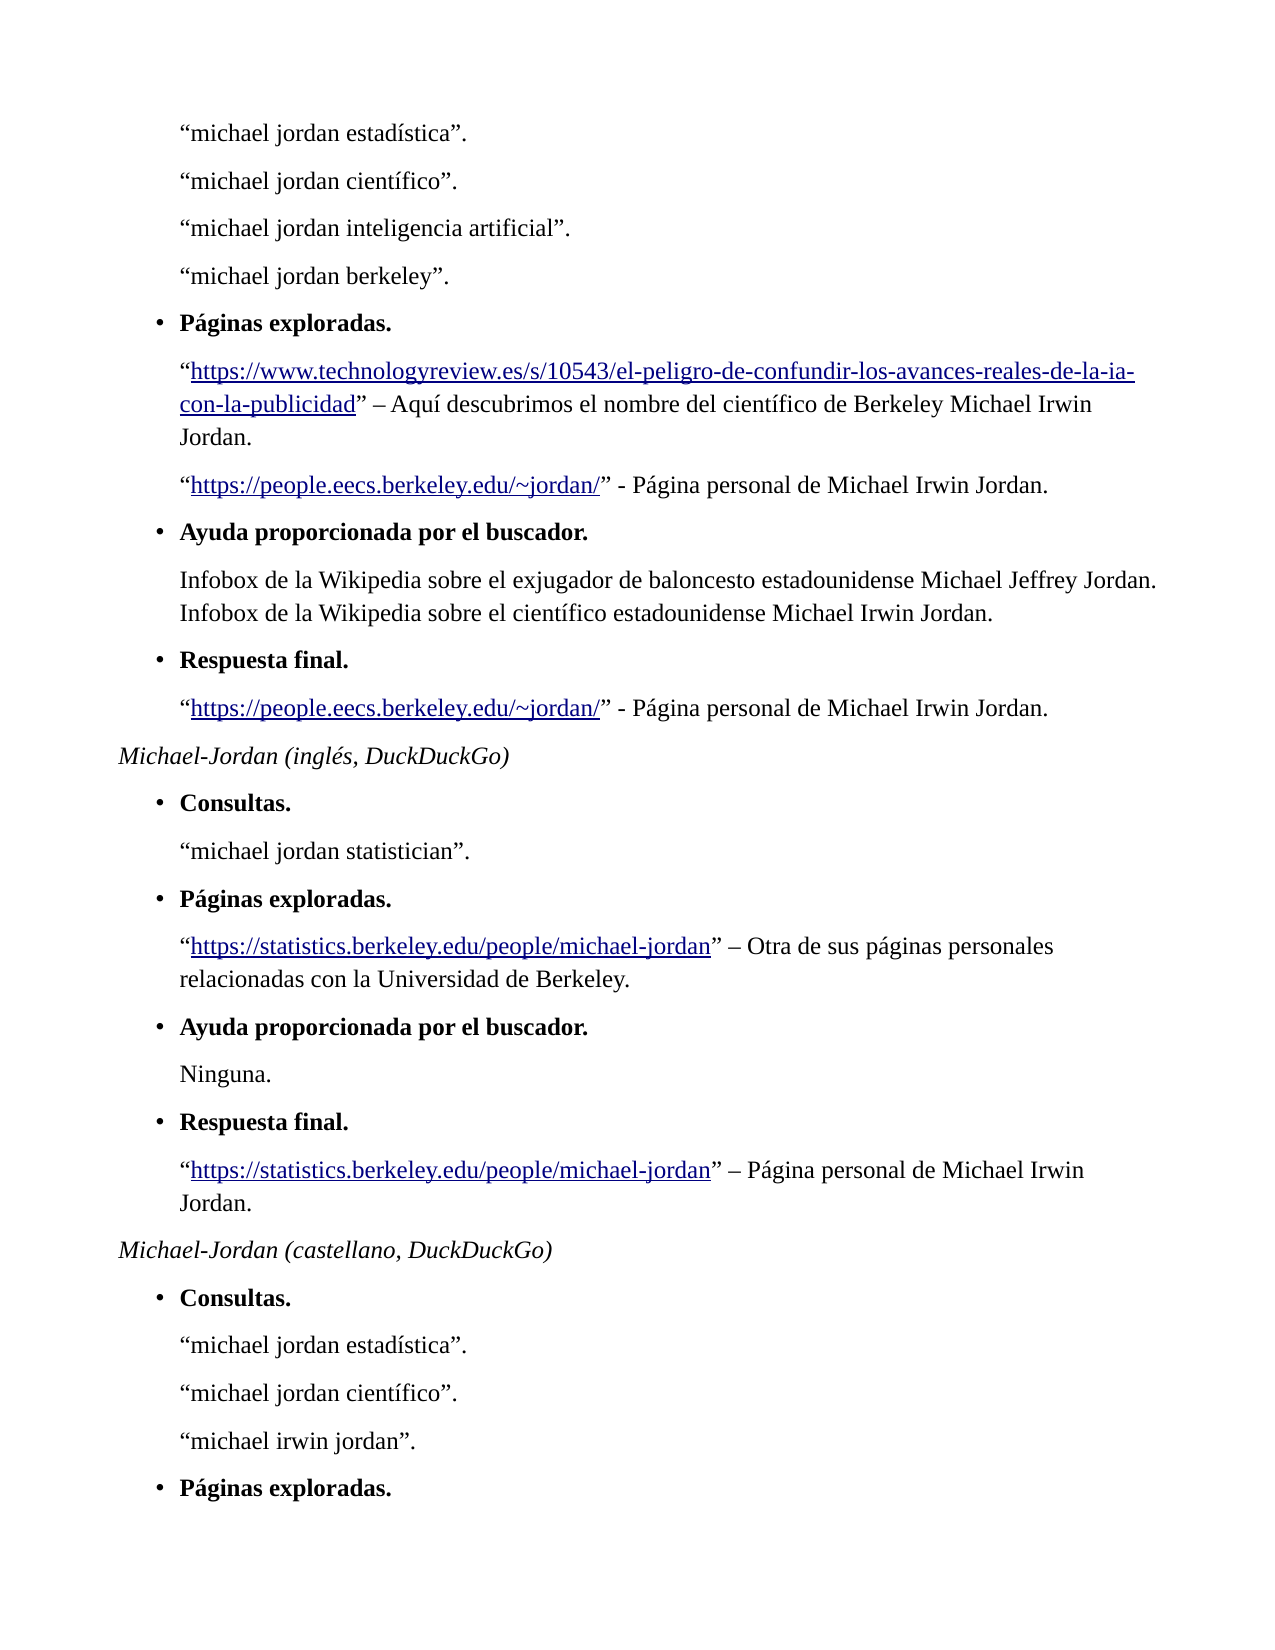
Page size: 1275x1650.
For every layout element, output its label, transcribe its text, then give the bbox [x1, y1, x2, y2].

list “michael jordan científico”. [156, 166, 1157, 194]
list “michael jordan estadística”. [156, 1331, 1157, 1359]
list Ninguna. [156, 1059, 1157, 1088]
text Michael-Jordan (castellano, DuckDuckGo) [118, 1235, 1157, 1264]
text Michael-Jordan (inglés, DuckDuckGo) [118, 741, 1157, 769]
list Respuesta final. [156, 646, 1157, 674]
list Respuesta final. [156, 1107, 1157, 1136]
list “michael jordan inteligencia artificial”. [156, 213, 1157, 242]
list Páginas exploradas. [156, 884, 1157, 912]
list Ayuda proporcionada por el buscador. [156, 1012, 1157, 1041]
list “michael irwin jordan”. [156, 1426, 1157, 1454]
list Consultas. [156, 1283, 1157, 1312]
list Ayuda proporcionada por el buscador. [156, 517, 1157, 546]
list Consultas. [156, 788, 1157, 817]
list “https://statistics.berkeley.edu/people/michael-jordan” – Página personal de Michael Irwin Jordan. [156, 1155, 1157, 1216]
list Páginas exploradas. [156, 308, 1157, 337]
list “https://statistics.berkeley.edu/people/michael-jordan” – Otra de sus páginas personales relacionadas con la Universidad de Berkeley. [156, 931, 1157, 993]
list “https://people.eecs.berkeley.edu/~jordan/” - Página personal de Michael Irwin Jordan. [156, 693, 1157, 722]
list “michael jordan statistician”. [156, 836, 1157, 865]
list Infobox de la Wikipedia sobre el exjugador de baloncesto estadounidense Michael Jeffrey Jordan. Infobox de la Wikipedia sobre el científico estadounidense Michael Irwin Jordan. [156, 565, 1157, 627]
list “michael jordan berkeley”. [156, 261, 1157, 290]
list “https://www.technologyreview.es/s/10543/el-peligro-de-confundir-los-avances-reales-de-la-ia-con-la-publicidad” – Aquí descubrimos el nombre del científico de Berkeley Michael Irwin Jordan. [156, 356, 1157, 451]
list “https://people.eecs.berkeley.edu/~jordan/” - Página personal de Michael Irwin Jordan. [156, 470, 1157, 498]
list “michael jordan científico”. [156, 1378, 1157, 1407]
list “michael jordan estadística”. [156, 118, 1157, 147]
list Páginas exploradas. [156, 1473, 1157, 1502]
